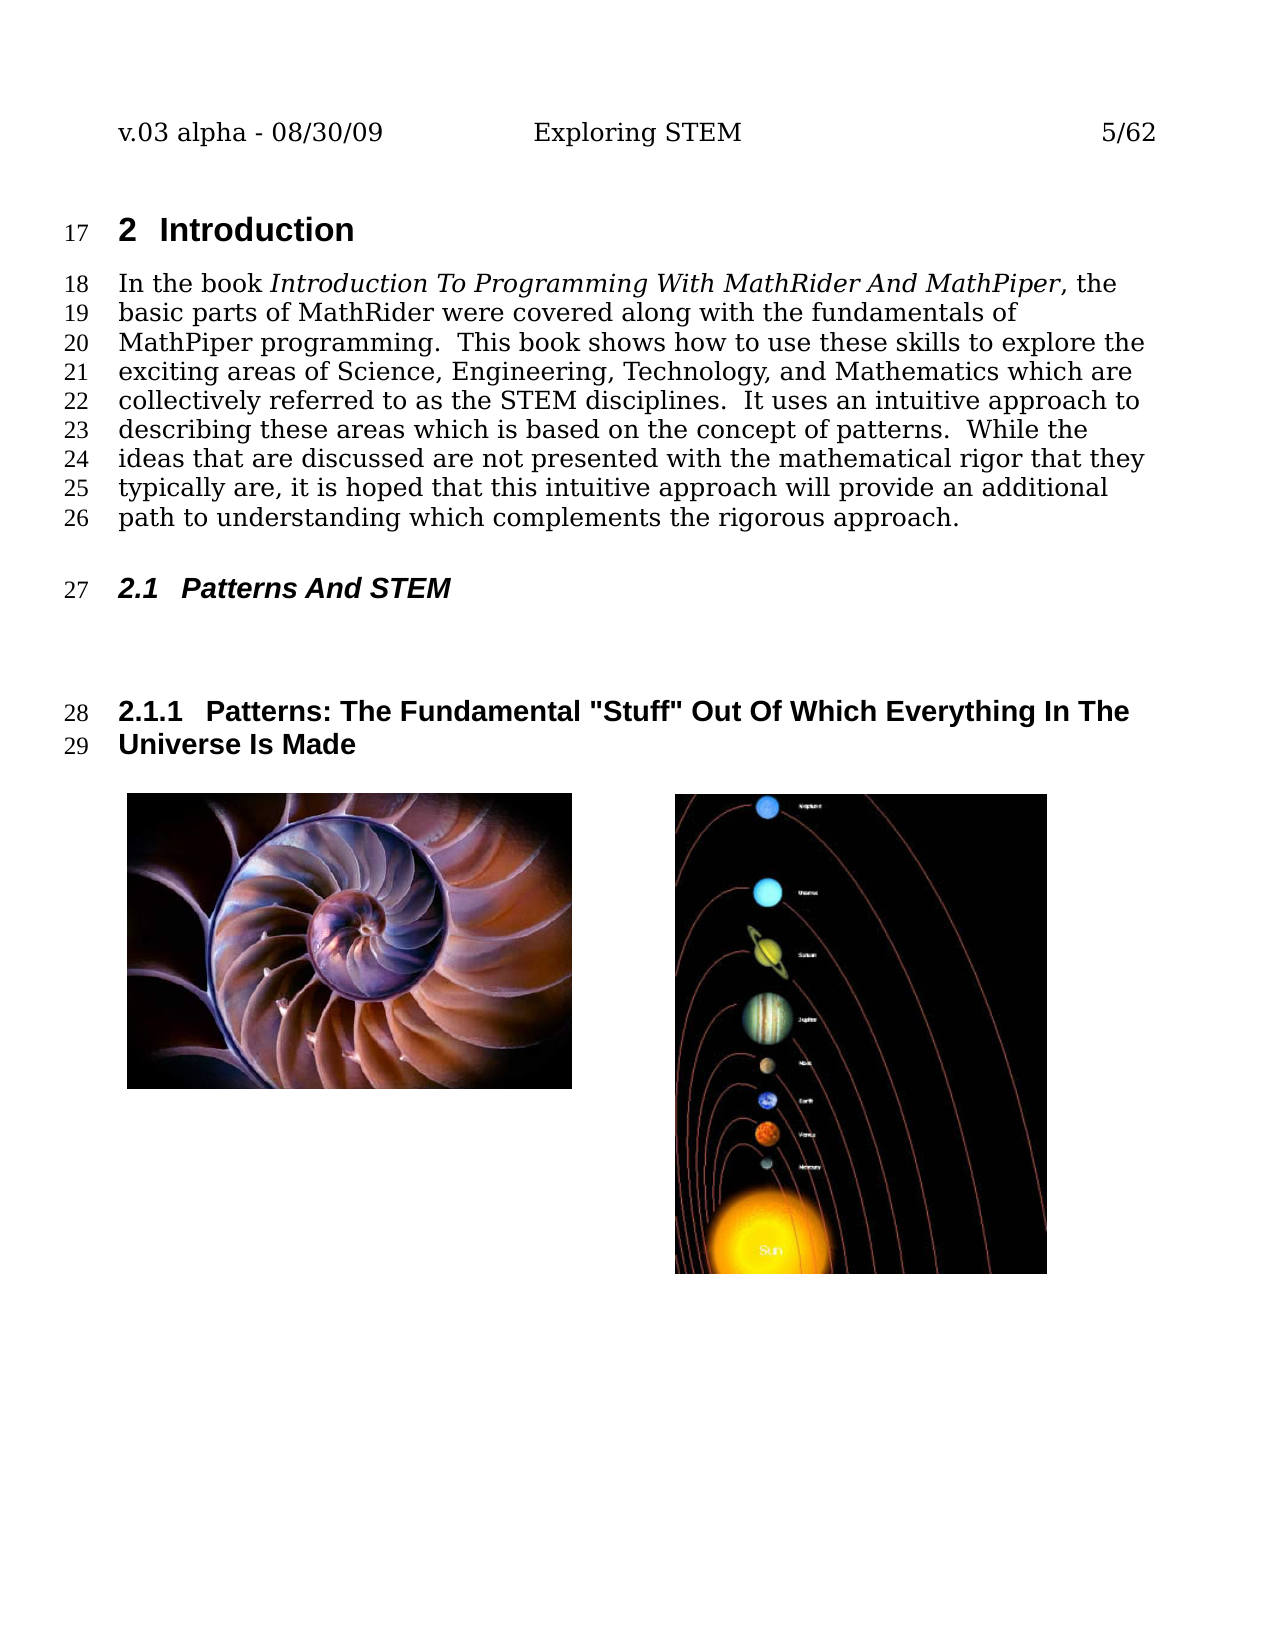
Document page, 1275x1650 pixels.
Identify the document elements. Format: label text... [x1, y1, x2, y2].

subtitle Patterns: The Fundamental "Stuff" Out Of Which Everything In The Universe Is Made [118, 694, 1157, 761]
picture [675, 794, 1047, 1274]
picture [127, 793, 572, 1089]
text In the book Introduction To Programming With MathRider And MathPiper, the basic parts of MathRider were covered along with the fundamentals of MathPiper programming. This book shows how to use these skills to explore the exciting areas of Science, Engineering, Technology, and Mathematics which are collectively referred to as the STEM disciplines. It uses an intuitive approach to describing these areas which is based on the concept of patterns. While the ideas that are discussed are not presented with the mathematical rigor that they typically are, it is hoped that this intuitive approach will provide an additional path to understanding which complements the rigorous approach. [118, 269, 1157, 532]
subtitle Patterns And STEM [118, 571, 1157, 604]
subtitle Introduction [118, 210, 1157, 248]
